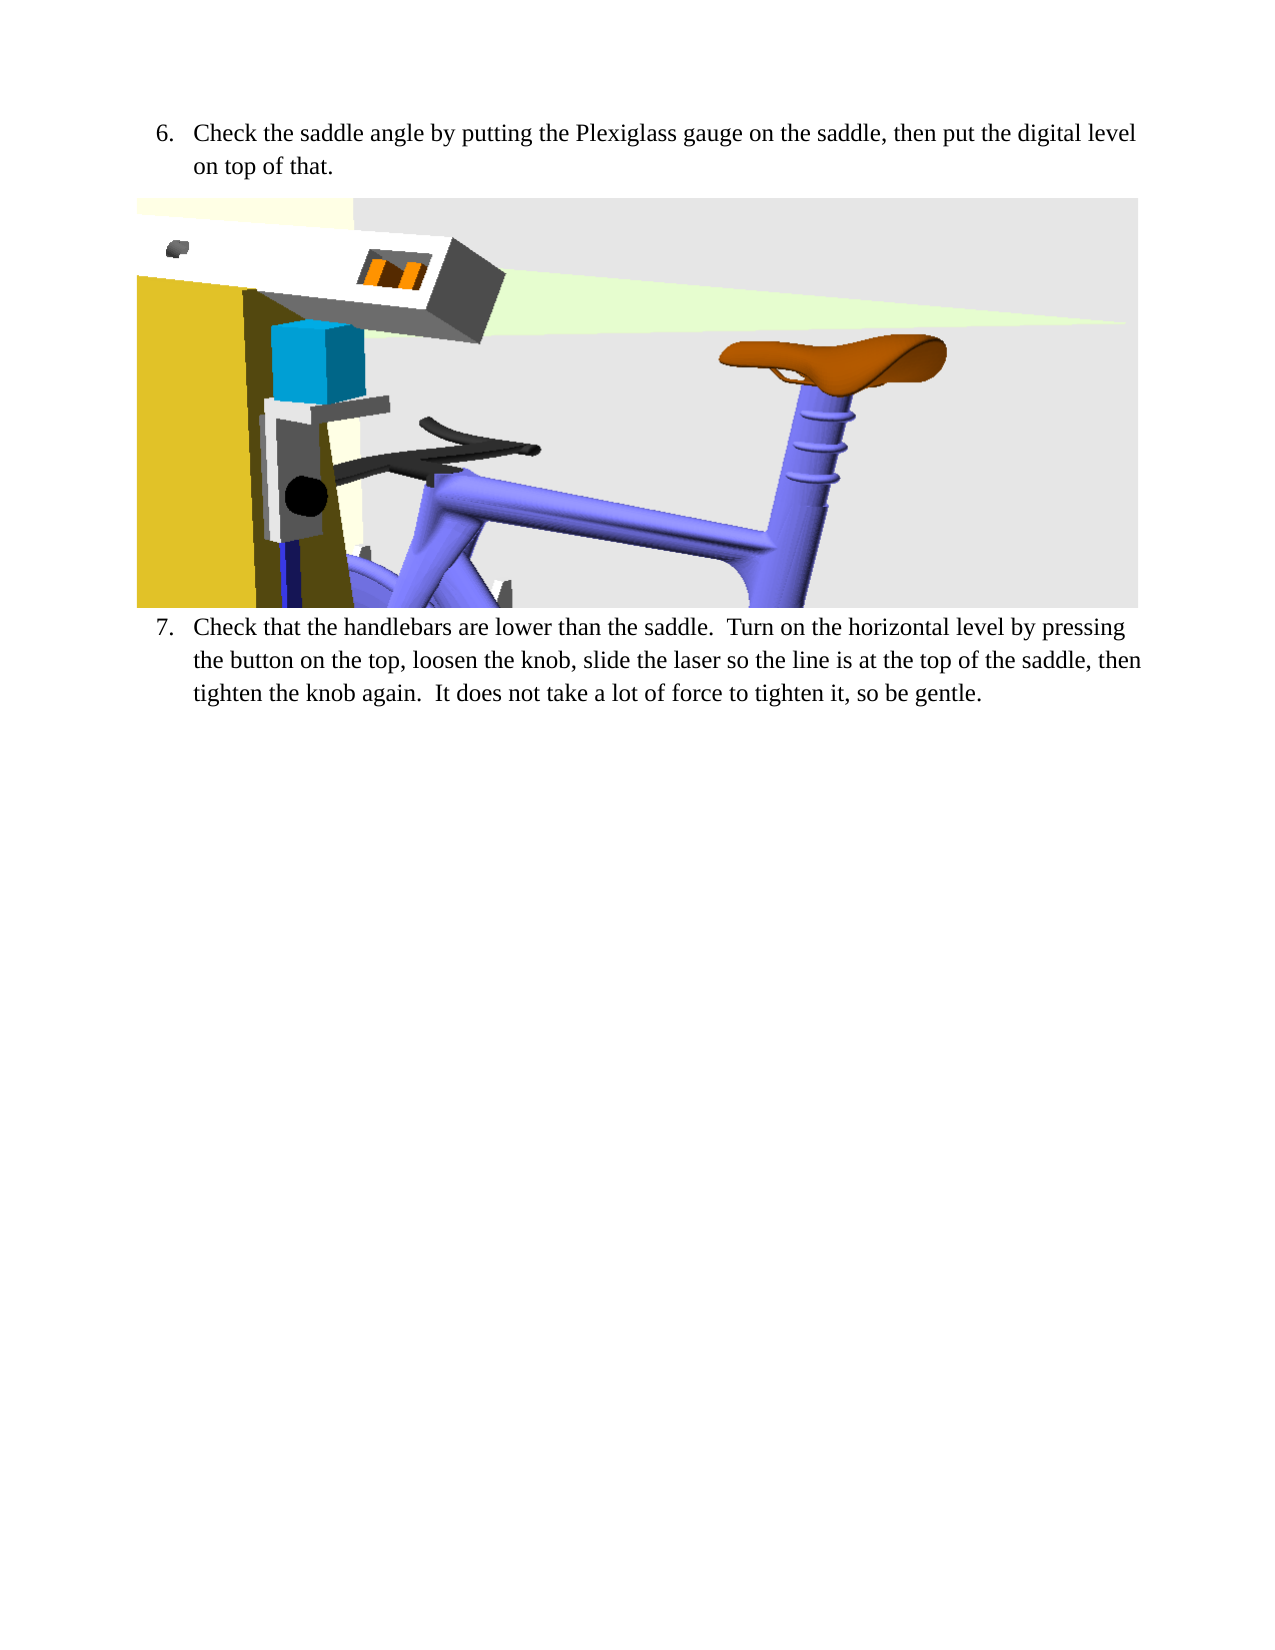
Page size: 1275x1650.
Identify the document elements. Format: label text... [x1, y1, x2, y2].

list Check that the handlebars are lower than the saddle. Turn on the horizontal level by pressing the button on the top, loosen the knob, slide the laser so the line is at the top of the saddle, then tighten the knob again. It does not take a lot of force to tighten it, so be gentle. [156, 199, 1157, 706]
picture [136, 198, 1139, 608]
list Check the saddle angle by putting the Plexiglass gauge on the saddle, then put the digital level on top of that. [156, 118, 1157, 180]
